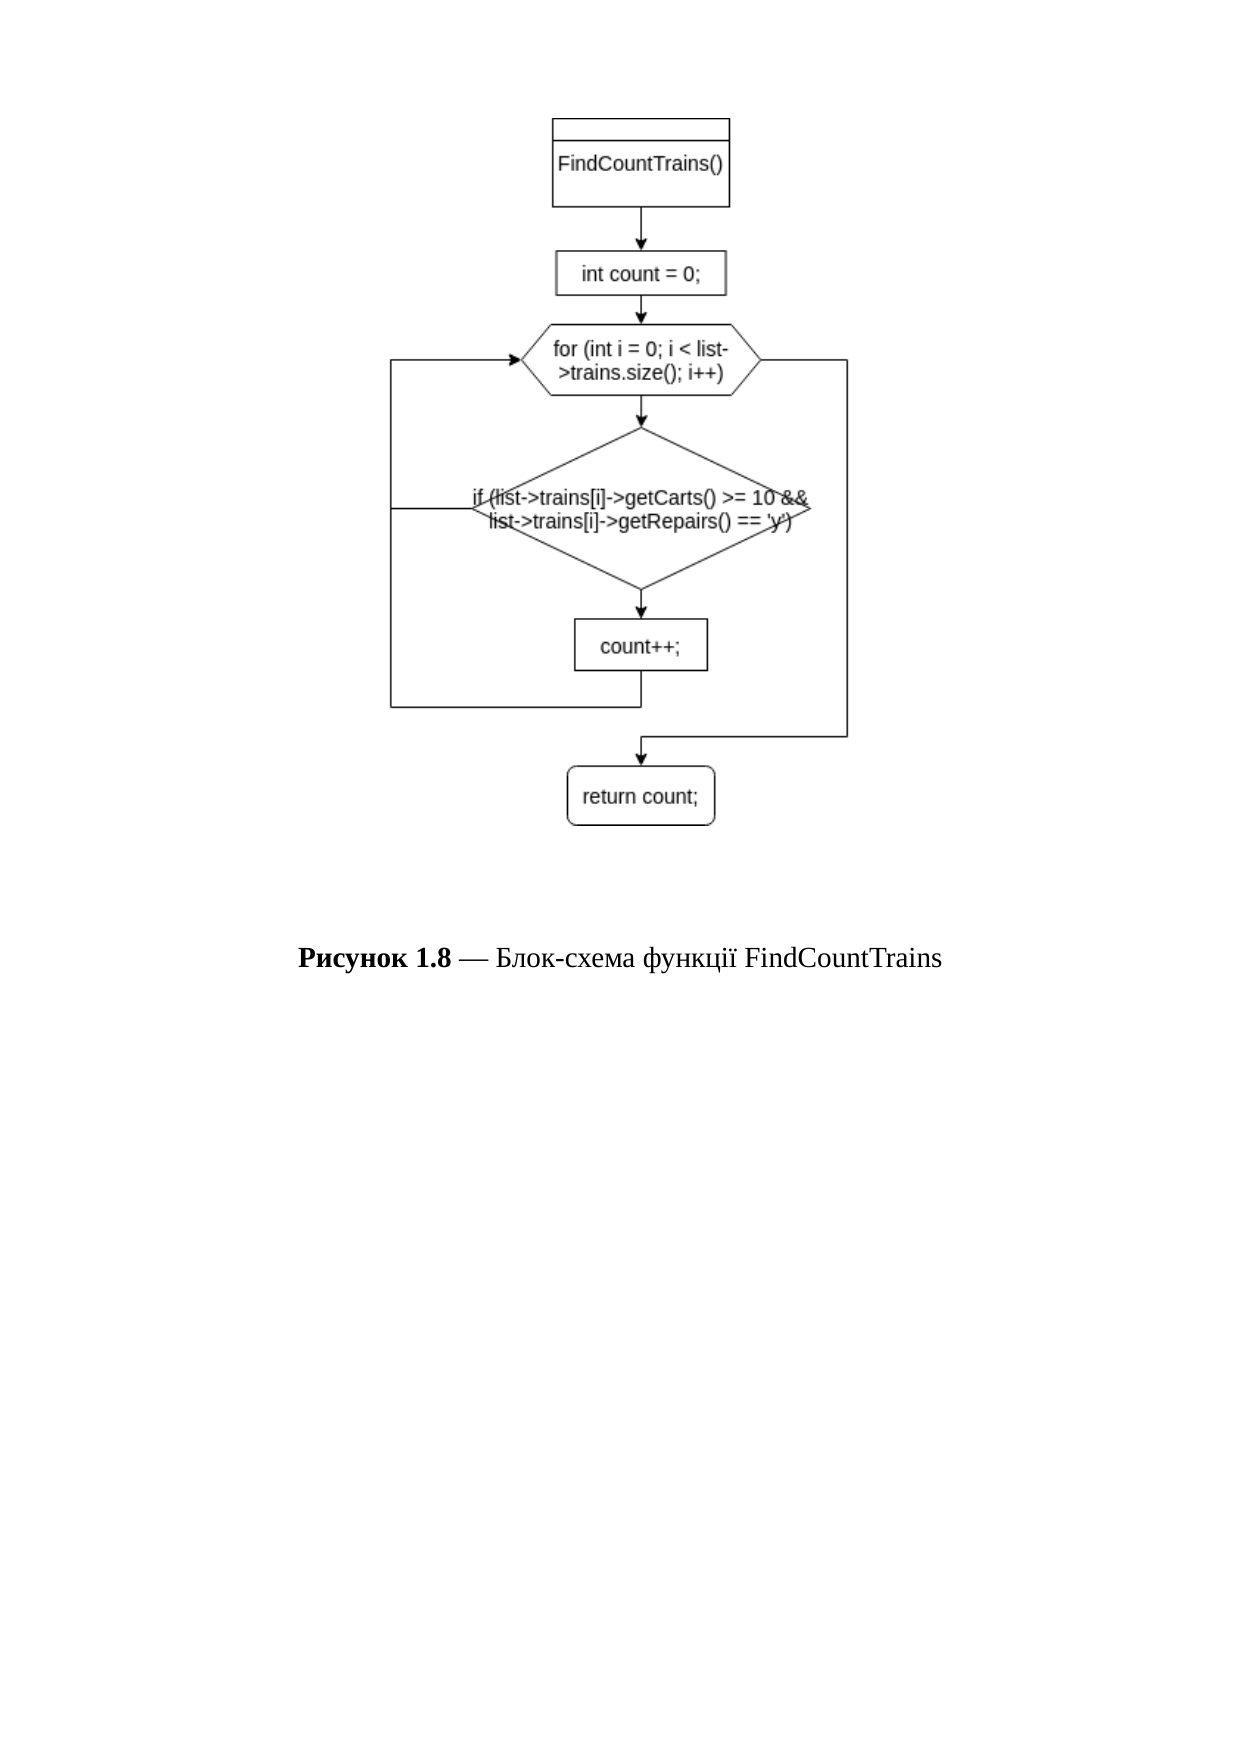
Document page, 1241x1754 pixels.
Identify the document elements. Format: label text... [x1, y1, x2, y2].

text Рисунок 1.8 — Блок-схема функції FindCountTrains [118, 940, 1122, 973]
picture [380, 118, 860, 826]
